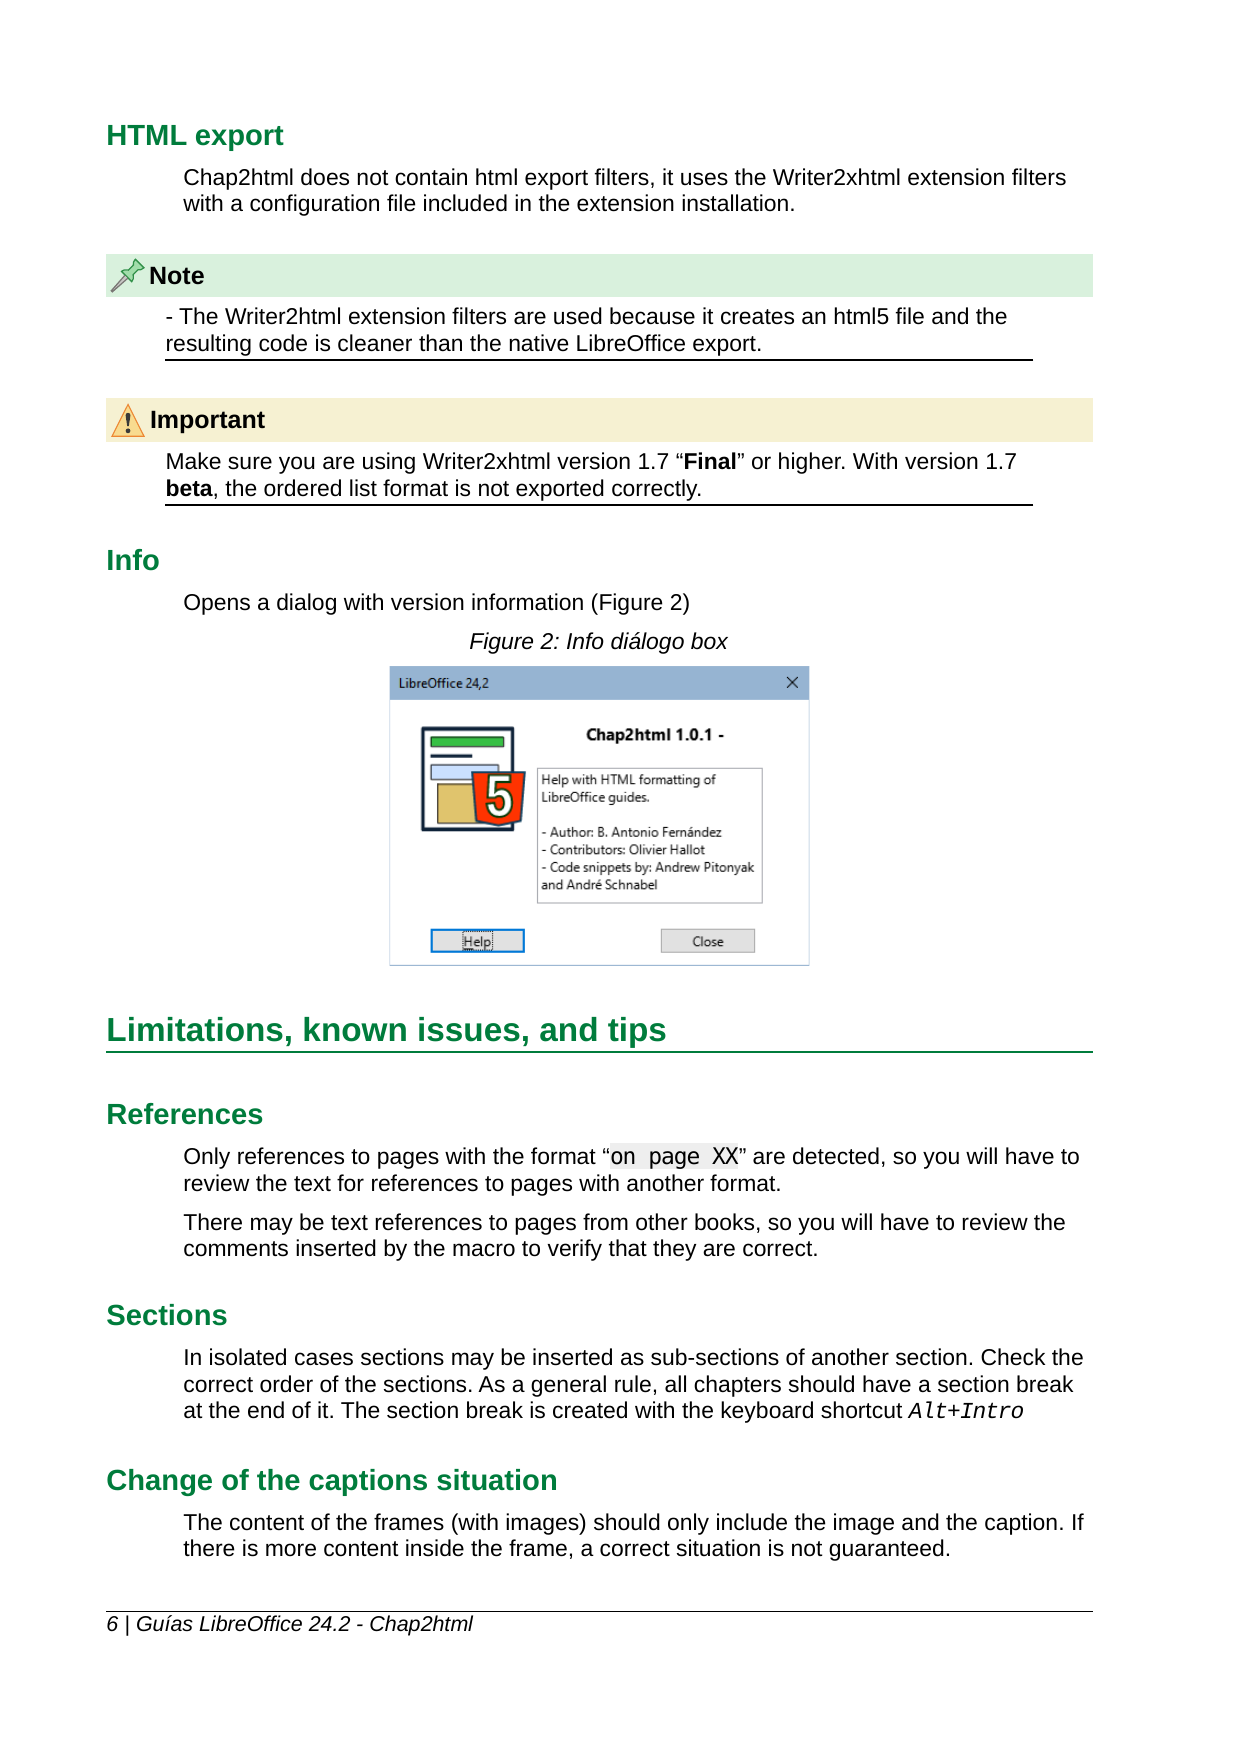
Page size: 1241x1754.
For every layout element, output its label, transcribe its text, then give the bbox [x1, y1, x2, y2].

subtitle Change of the captions situation [106, 1463, 1093, 1496]
text - The Writer2html extension filters are used because it creates an html5 file and the resulting code is cleaner than the native LibreOffice export. [165, 303, 1033, 359]
picture [389, 666, 810, 966]
subtitle HTML export [106, 118, 1093, 152]
text In isolated cases sections may be inserted as sub-sections of another section. Check the correct order of the sections. As a general rule, all chapters should have a section break at the end of it. The section break is created with the keyboard shortcut Alt+Intro [183, 1344, 1093, 1425]
text Only references to pages with the format “on page XX” are detected, so you will have to review the text for references to pages with another format. [183, 1143, 1093, 1196]
subtitle Limitations, known issues, and tips [106, 1010, 1093, 1051]
text Chap2html does not contain html export filters, it uses the Writer2xhtml extension filters with a configuration file included in the extension installation. [183, 164, 1093, 217]
text Make sure you are using Writer2xhtml version 1.7 “Final” or higher. With version 1.7 beta, the ordered list format is not exported correctly. [165, 448, 1033, 504]
subtitle Sections [106, 1298, 1093, 1332]
subtitle Important [106, 398, 1093, 442]
text Figure 2: Info diálogo box [389, 628, 809, 654]
text There may be text references to pages from other books, so you will have to review the comments inserted by the macro to verify that they are correct. [183, 1208, 1093, 1261]
text The content of the frames (with images) should only include the image and the caption. If there is more content inside the frame, a correct situation is not guaranteed. [183, 1509, 1093, 1561]
subtitle Note [106, 254, 1093, 297]
subtitle Info [106, 543, 1093, 577]
text Opens a dialog with version information (2) [183, 589, 1093, 615]
subtitle References [106, 1097, 1093, 1130]
